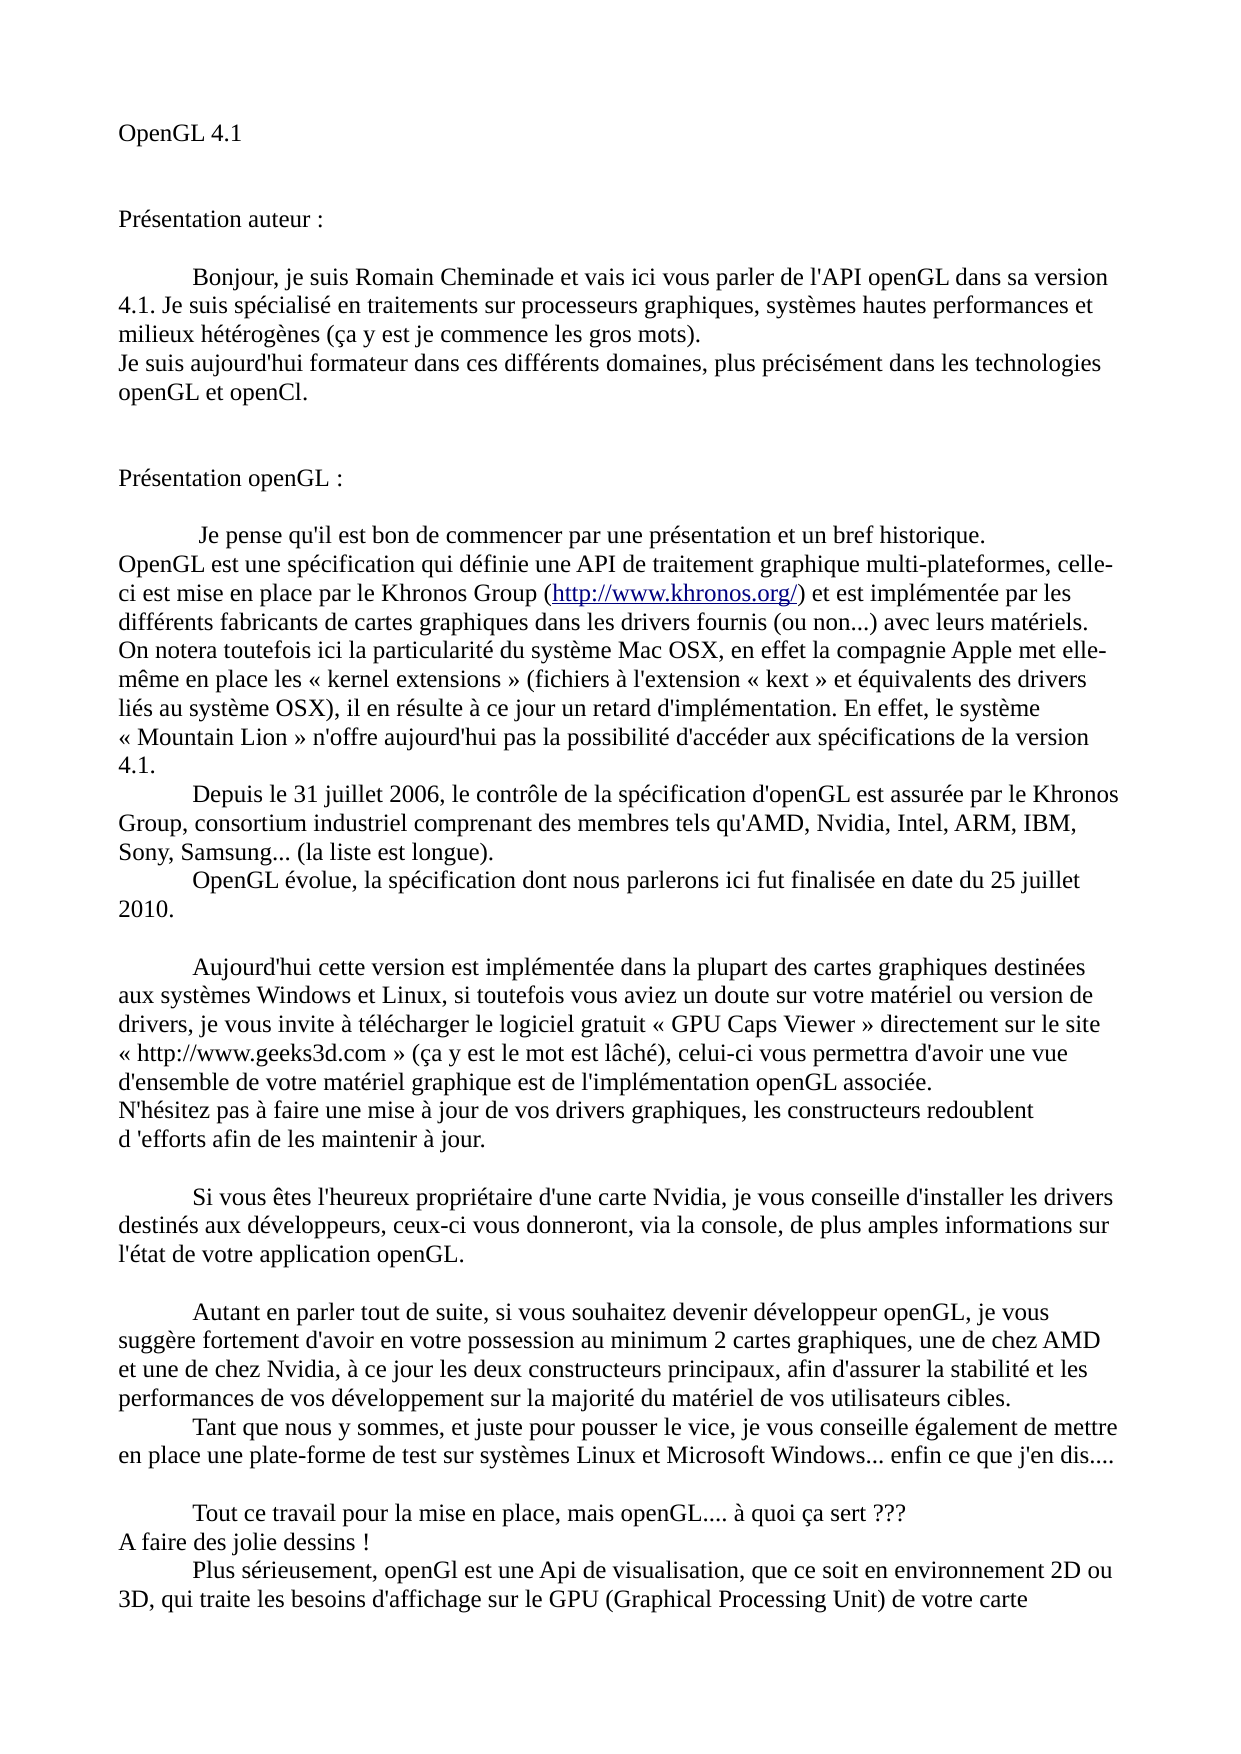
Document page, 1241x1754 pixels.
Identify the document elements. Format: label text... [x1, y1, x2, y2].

text « http://www.geeks3d.com » (ça y est le mot est lâché), celui-ci vous permettra d'avoir une vue d'ensemble de votre matériel graphique est de l'implémentation openGL associée. [118, 1038, 1122, 1096]
text OpenGL est une spécification qui définie une API de traitement graphique multi-plateformes, celle-ci est mise en place par le Khronos Group (http://www.khronos.org/) et est implémentée par les différents fabricants de cartes graphiques dans les drivers fournis (ou non...) avec leurs matériels. [118, 549, 1122, 636]
text Autant en parler tout de suite, si vous souhaitez devenir développeur openGL, je vous suggère fortement d'avoir en votre possession au minimum 2 cartes graphiques, une de chez AMD et une de chez Nvidia, à ce jour les deux constructeurs principaux, afin d'assurer la stabilité et les performances de vos développement sur la majorité du matériel de vos utilisateurs cibles. [118, 1297, 1122, 1412]
text Aujourd'hui cette version est implémentée dans la plupart des cartes graphiques destinées aux systèmes Windows et Linux, si toutefois vous aviez un doute sur votre matériel ou version de drivers, je vous invite à télécharger le logiciel gratuit « GPU Caps Viewer » directement sur le site [118, 952, 1122, 1038]
text Présentation auteur : [118, 204, 1122, 233]
text A faire des jolie dessins ! [118, 1527, 1122, 1556]
text N'hésitez pas à faire une mise à jour de vos drivers graphiques, les constructeurs redoublent d 'efforts afin de les maintenir à jour. [118, 1096, 1122, 1153]
text Tout ce travail pour la mise en place, mais openGL.... à quoi ça sert ??? [118, 1498, 1122, 1527]
text OpenGL 4.1 [118, 118, 1122, 147]
text Bonjour, je suis Romain Cheminade et vais ici vous parler de l'API openGL dans sa version 4.1. Je suis spécialisé en traitements sur processeurs graphiques, systèmes hautes performances et milieux hétérogènes (ça y est je commence les gros mots). [118, 262, 1122, 348]
text On notera toutefois ici la particularité du système Mac OSX, en effet la compagnie Apple met elle-même en place les « kernel extensions » (fichiers à l'extension « kext » et équivalents des drivers liés au système OSX), il en résulte à ce jour un retard d'implémentation. En effet, le système « Mountain Lion » n'offre aujourd'hui pas la possibilité d'accéder aux spécifications de la version 4.1. [118, 636, 1122, 779]
text Si vous êtes l'heureux propriétaire d'une carte Nvidia, je vous conseille d'installer les drivers destinés aux développeurs, ceux-ci vous donneront, via la console, de plus amples informations sur l'état de votre application openGL. [118, 1182, 1122, 1268]
text Je pense qu'il est bon de commencer par une présentation et un bref historique. [118, 521, 1122, 549]
text OpenGL évolue, la spécification dont nous parlerons ici fut finalisée en date du 25 juillet 2010. [118, 866, 1122, 923]
text Je suis aujourd'hui formateur dans ces différents domaines, plus précisément dans les technologies openGL et openCl. [118, 348, 1122, 406]
text Présentation openGL : [118, 463, 1122, 492]
text Tant que nous y sommes, et juste pour pousser le vice, je vous conseille également de mettre en place une plate-forme de test sur systèmes Linux et Microsoft Windows... enfin ce que j'en dis.... [118, 1412, 1122, 1469]
text Plus sérieusement, openGl est une Api de visualisation, que ce soit en environnement 2D ou 3D, qui traite les besoins d'affichage sur le GPU (Graphical Processing Unit) de votre carte [118, 1556, 1122, 1613]
text Depuis le 31 juillet 2006, le contrôle de la spécification d'openGL est assurée par le Khronos Group, consortium industriel comprenant des membres tels qu'AMD, Nvidia, Intel, ARM, IBM, Sony, Samsung... (la liste est longue). [118, 779, 1122, 866]
